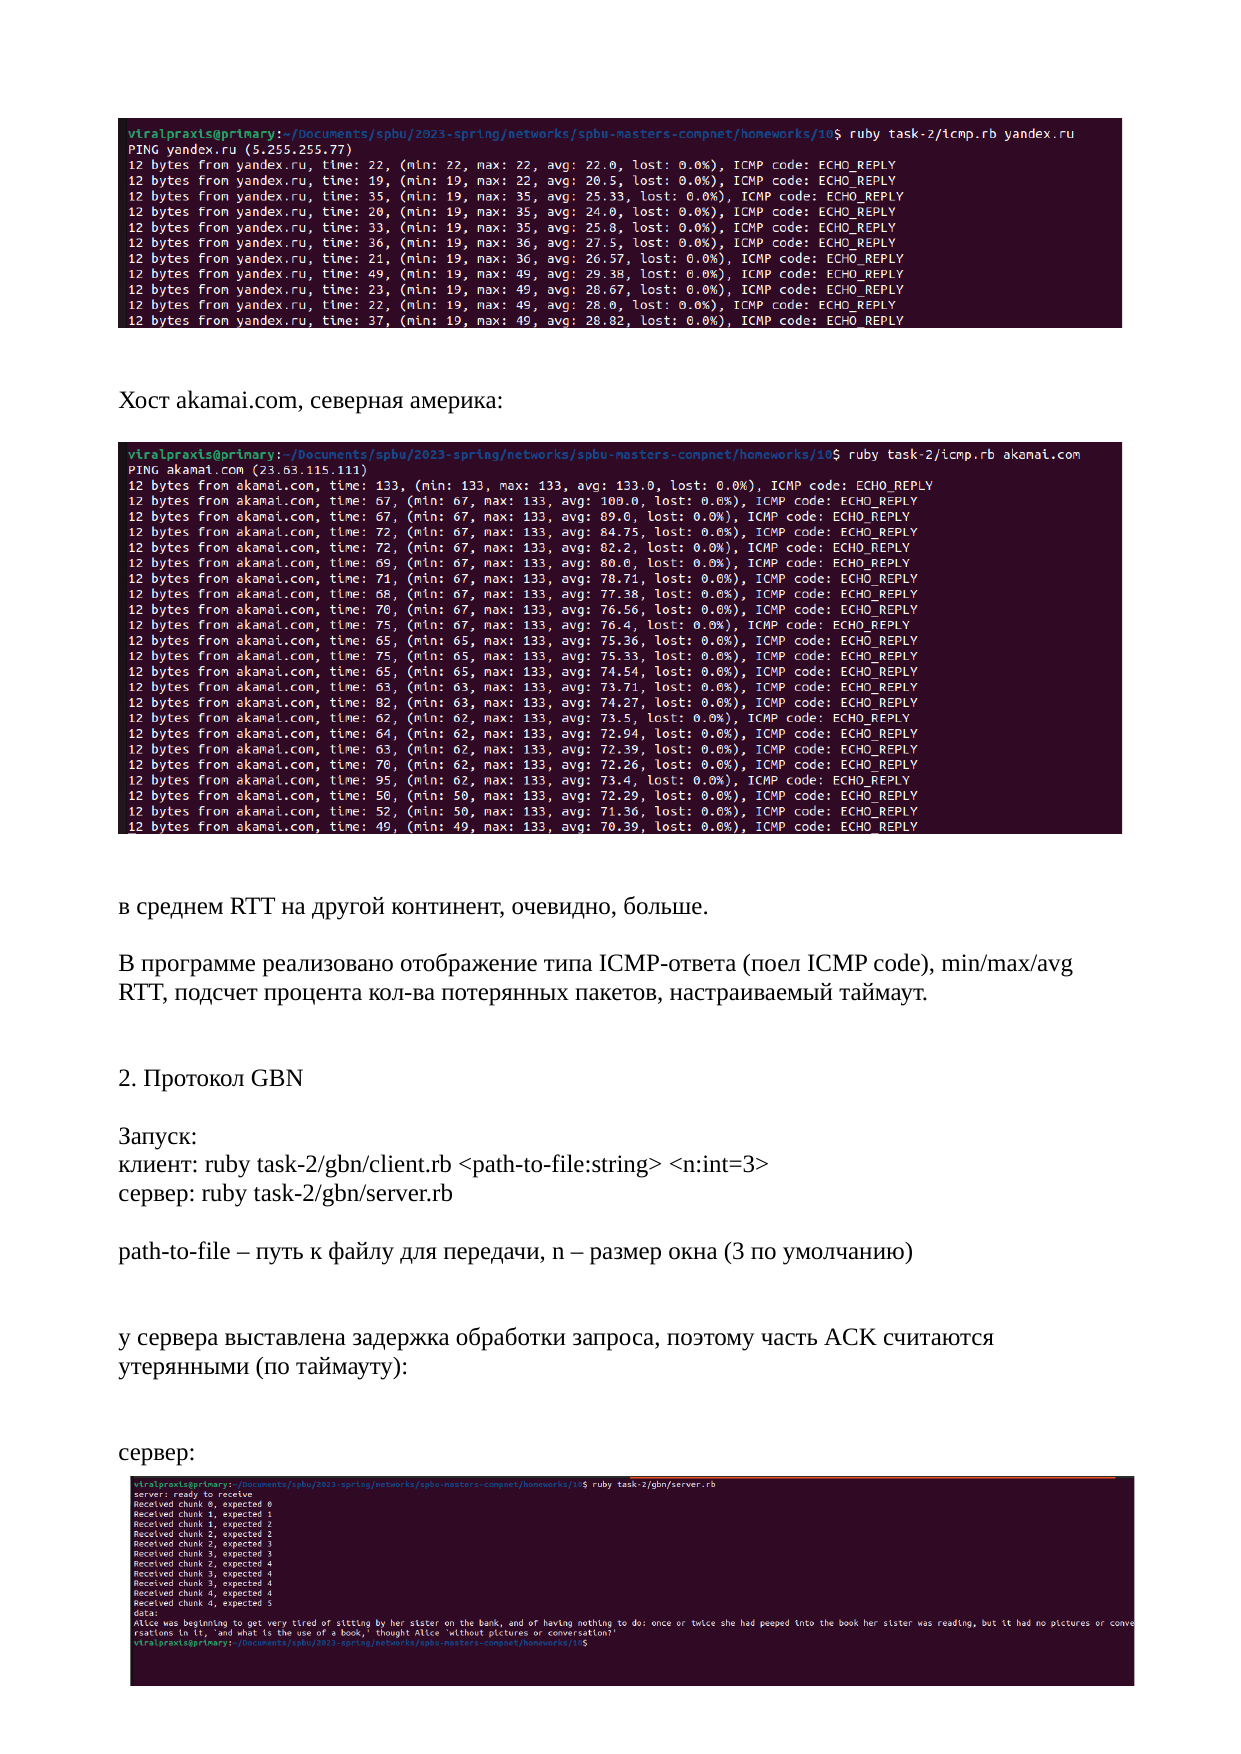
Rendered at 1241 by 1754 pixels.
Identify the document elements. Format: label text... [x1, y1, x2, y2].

text клиент: ruby task-2/gbn/client.rb <path-to-file:string> <n:int=3> [118, 1149, 1122, 1178]
text Запуск: [118, 1121, 1122, 1149]
text path-to-file – путь к файлу для передачи, n – размер окна (3 по умолчанию) [118, 1236, 1122, 1264]
text у сервера выставлена задержка обработки запроса, поэтому часть ACK считаются утерянными (по таймауту): [118, 1322, 1122, 1408]
picture [130, 1476, 1135, 1686]
text В программе реализовано отображение типа ICMP-ответа (поел ICMP code), min/max/avg RTT, подсчет процента кол-ва потерянных пакетов, настраиваемый таймаут. [118, 948, 1122, 1006]
text Хост akamai.com, северная америка: [118, 385, 1122, 413]
text сервер: [118, 1437, 1122, 1466]
text в среднем RTT на другой континент, очевидно, больше. [118, 891, 1122, 919]
picture [118, 442, 1123, 834]
text сервер: ruby task-2/gbn/server.rb [118, 1178, 1122, 1207]
picture [118, 118, 1123, 328]
text 2. Протокол GBN [118, 1063, 1122, 1092]
